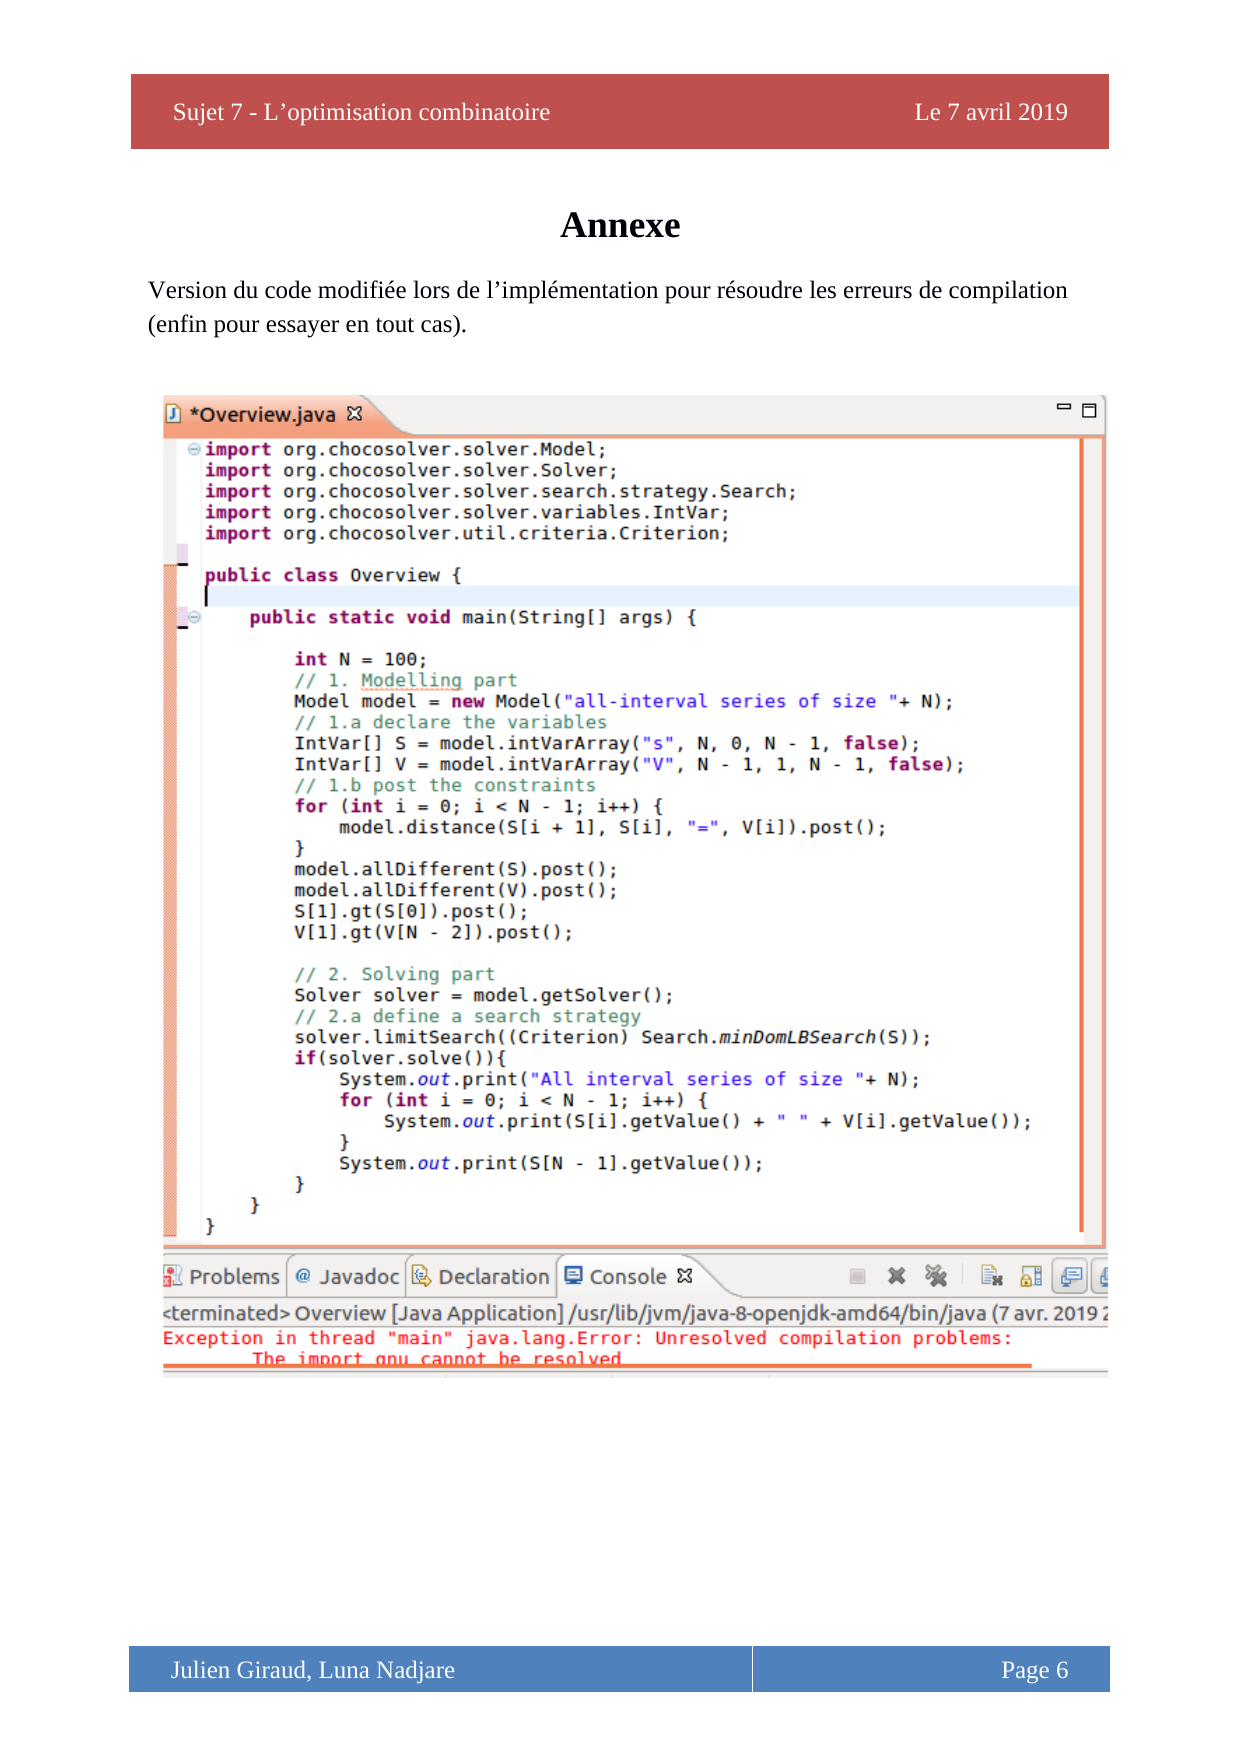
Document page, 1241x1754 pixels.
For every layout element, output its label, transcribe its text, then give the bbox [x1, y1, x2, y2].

text Version du code modifiée lors de l’implémentation pour résoudre les erreurs de compilation (enfin pour essayer en tout cas). [148, 275, 1093, 338]
subtitle Annexe [148, 202, 1093, 246]
picture [163, 395, 1109, 1378]
